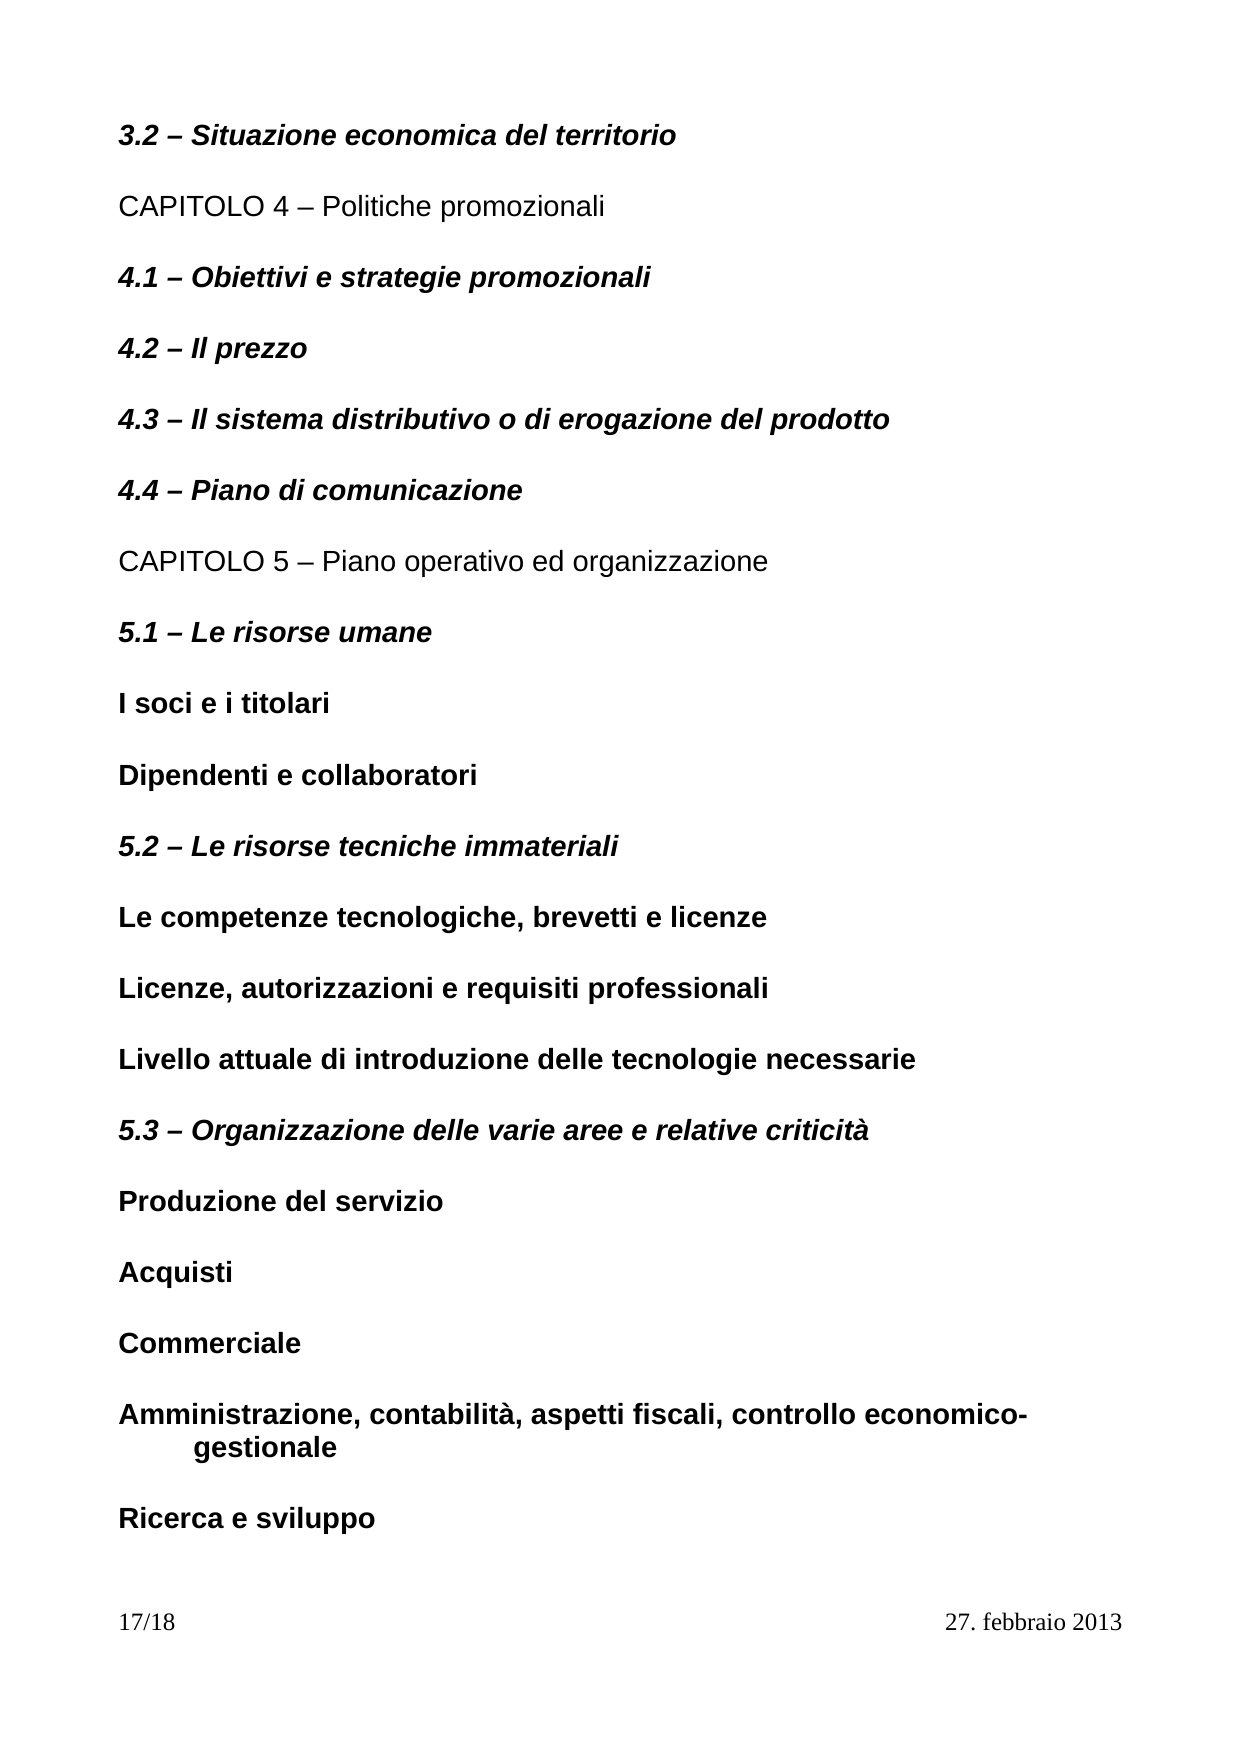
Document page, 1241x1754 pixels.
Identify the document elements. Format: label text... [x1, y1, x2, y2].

subtitle I soci e i titolari [118, 686, 1122, 720]
subtitle Amministrazione, contabilità, aspetti fiscali, controllo economico-gestionale [118, 1397, 1122, 1464]
subtitle 3.2 – Situazione economica del territorio [118, 118, 1122, 152]
subtitle Licenze, autorizzazioni e requisiti professionali [118, 971, 1122, 1004]
subtitle Livello attuale di introduzione delle tecnologie necessarie [118, 1042, 1122, 1075]
subtitle 5.1 – Le risorse umane [118, 615, 1122, 649]
subtitle Le competenze tecnologiche, brevetti e licenze [118, 899, 1122, 933]
subtitle Acquisti [118, 1255, 1122, 1288]
subtitle CAPITOLO 5 – Piano operativo ed organizzazione [118, 544, 1122, 578]
subtitle Commerciale [118, 1326, 1122, 1359]
subtitle 5.3 – Organizzazione delle varie aree e relative criticità [118, 1113, 1122, 1146]
subtitle 4.3 – Il sistema distributivo o di erogazione del prodotto [118, 402, 1122, 436]
subtitle 5.2 – Le risorse tecniche immateriali [118, 828, 1122, 862]
subtitle 4.2 – Il prezzo [118, 331, 1122, 365]
subtitle Ricerca e sviluppo [118, 1501, 1122, 1535]
subtitle 4.1 – Obiettivi e strategie promozionali [118, 260, 1122, 294]
subtitle CAPITOLO 4 – Politiche promozionali [118, 189, 1122, 223]
subtitle Produzione del servizio [118, 1184, 1122, 1217]
subtitle Dipendenti e collaboratori [118, 757, 1122, 791]
subtitle 4.4 – Piano di comunicazione [118, 473, 1122, 507]
